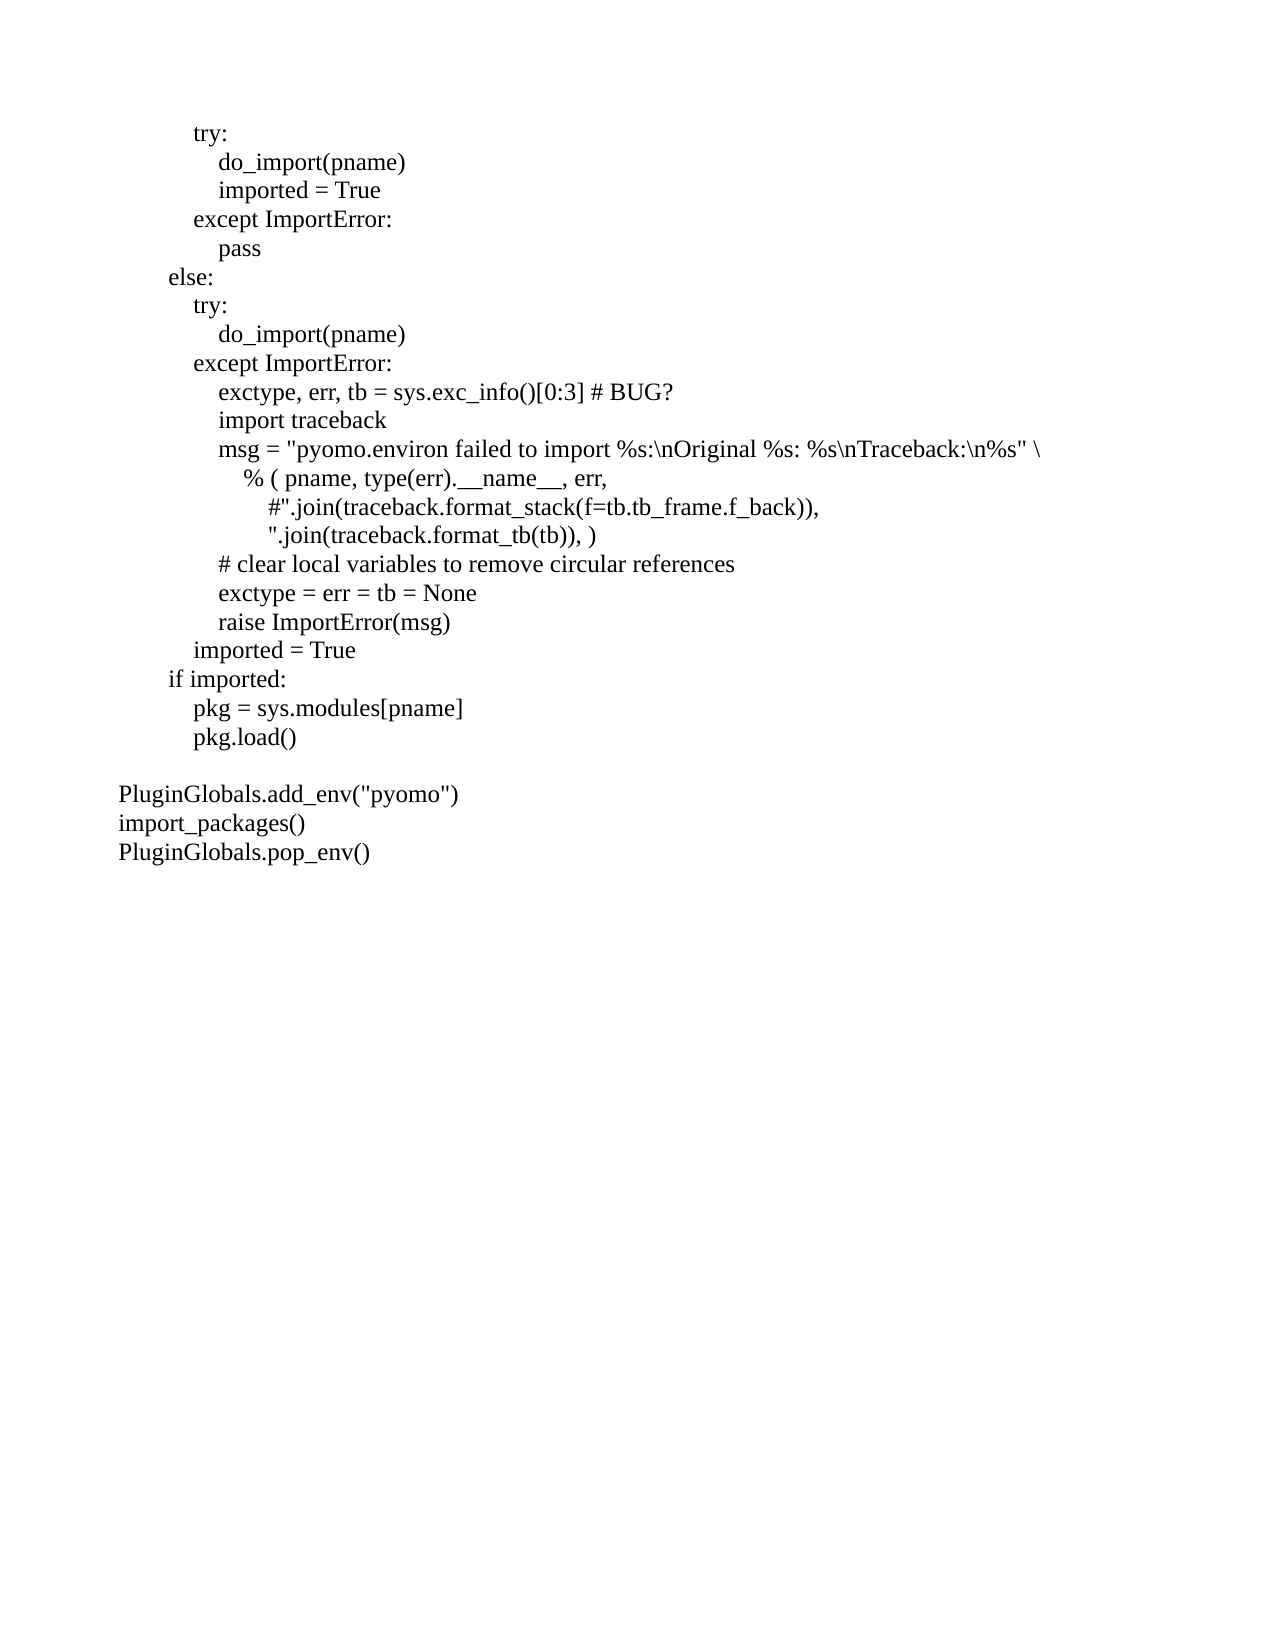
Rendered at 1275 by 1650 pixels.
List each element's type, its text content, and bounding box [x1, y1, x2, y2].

text if imported: [118, 664, 1157, 693]
text msg = "pyomo.environ failed to import %s:\nOriginal %s: %s\nTraceback:\n%s" \ [118, 434, 1157, 463]
text pkg = sys.modules[pname] [118, 693, 1157, 722]
text pkg.load() [118, 722, 1157, 751]
text try: [118, 118, 1157, 147]
text % ( pname, type(err).__name__, err, [118, 463, 1157, 492]
text PluginGlobals.pop_env() [118, 837, 1157, 866]
text pass [118, 233, 1157, 262]
text else: [118, 262, 1157, 291]
text exctype, err, tb = sys.exc_info()[0:3] # BUG? [118, 377, 1157, 406]
text do_import(pname) [118, 147, 1157, 176]
text import_packages() [118, 808, 1157, 837]
text # clear local variables to remove circular references [118, 549, 1157, 578]
text import traceback [118, 406, 1157, 434]
text raise ImportError(msg) [118, 607, 1157, 636]
text imported = True [118, 176, 1157, 204]
text #''.join(traceback.format_stack(f=tb.tb_frame.f_back)), [118, 492, 1157, 521]
text ''.join(traceback.format_tb(tb)), ) [118, 521, 1157, 549]
text exctype = err = tb = None [118, 578, 1157, 607]
text try: [118, 291, 1157, 319]
text except ImportError: [118, 204, 1157, 233]
text except ImportError: [118, 348, 1157, 377]
text PluginGlobals.add_env("pyomo") [118, 779, 1157, 808]
text do_import(pname) [118, 319, 1157, 348]
text imported = True [118, 636, 1157, 664]
